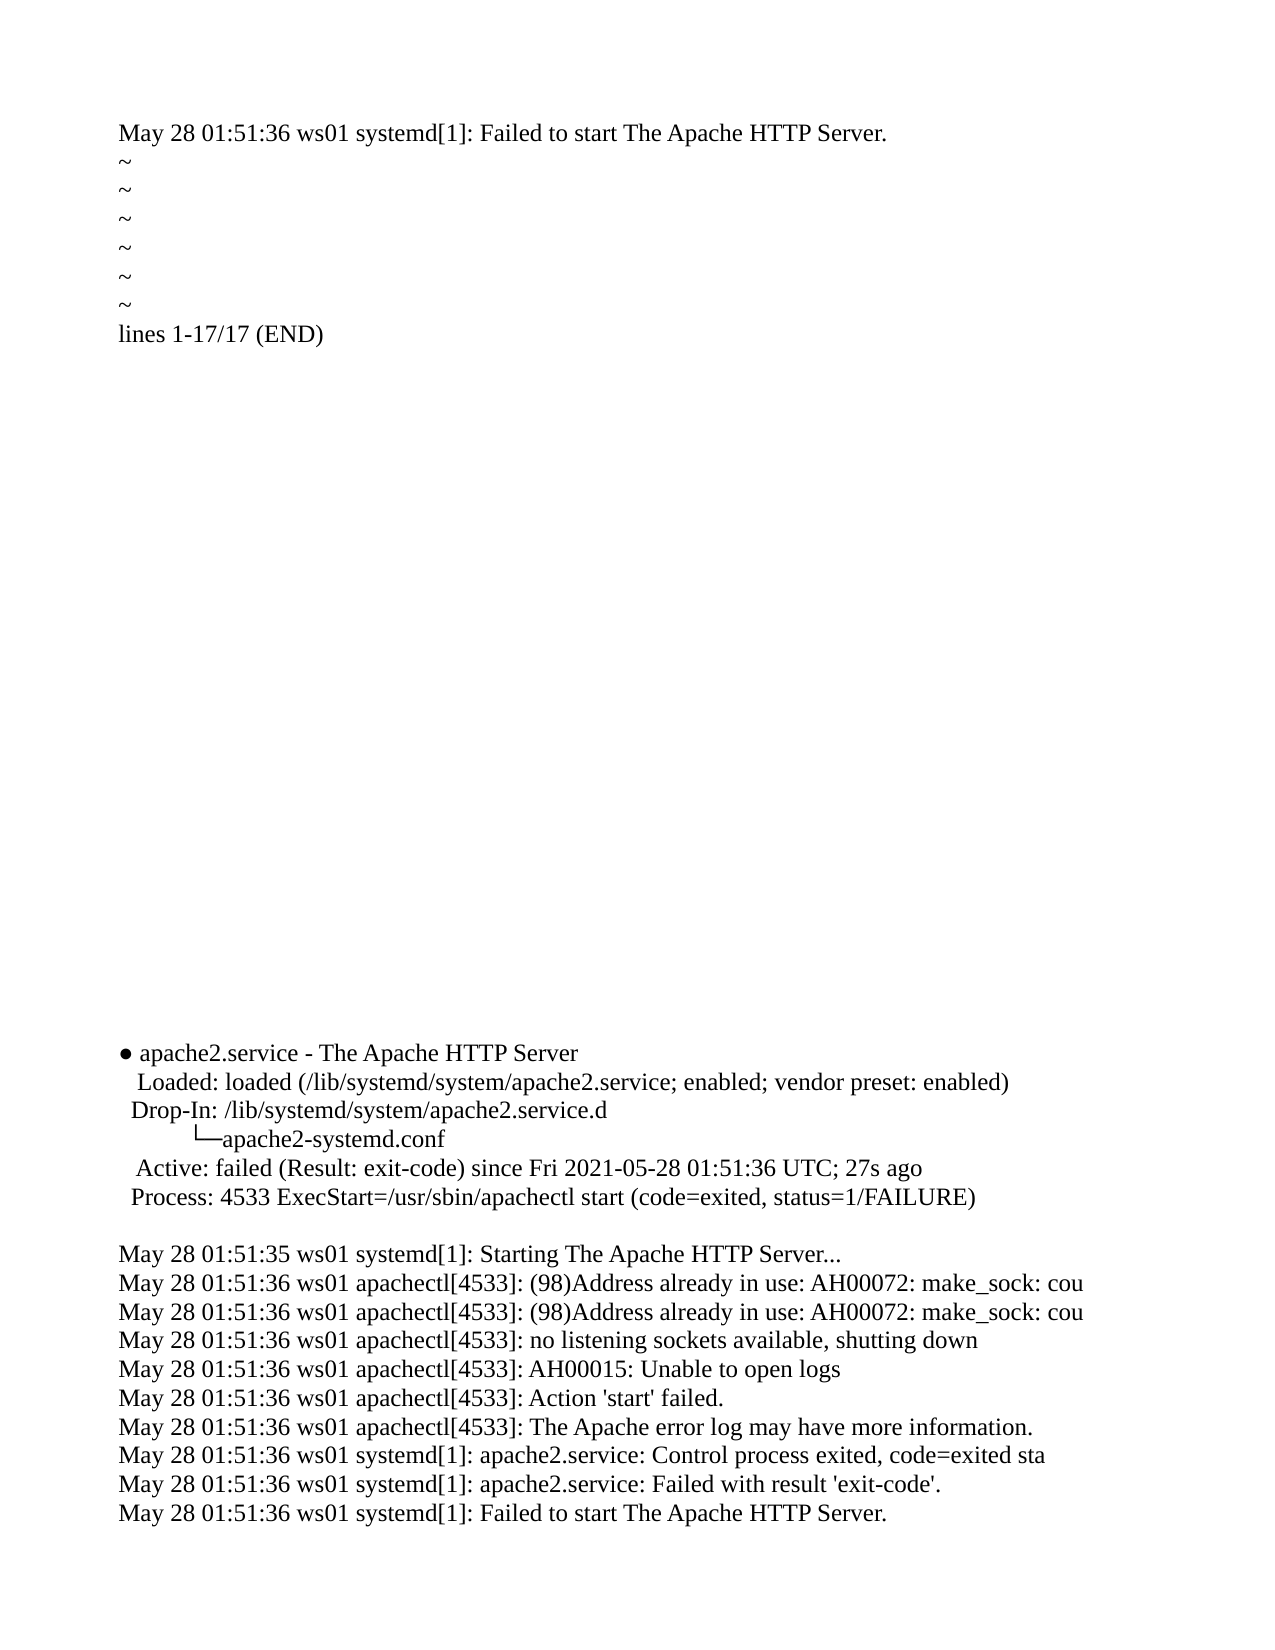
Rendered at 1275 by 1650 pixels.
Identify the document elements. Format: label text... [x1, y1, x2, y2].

text └─apache2-systemd.conf [118, 1124, 1157, 1153]
text May 28 01:51:35 ws01 systemd[1]: Starting The Apache HTTP Server... [118, 1239, 1157, 1268]
text May 28 01:51:36 ws01 apachectl[4533]: no listening sockets available, shutting down [118, 1326, 1157, 1354]
text ~ [118, 176, 1157, 204]
text Drop-In: /lib/systemd/system/apache2.service.d [118, 1096, 1157, 1124]
text May 28 01:51:36 ws01 systemd[1]: apache2.service: Failed with result 'exit-code'. [118, 1469, 1157, 1498]
text lines 1-17/17 (END) [118, 319, 1157, 348]
text ● apache2.service - The Apache HTTP Server [118, 1038, 1157, 1067]
text ~ [118, 233, 1157, 262]
text May 28 01:51:36 ws01 apachectl[4533]: Action 'start' failed. [118, 1383, 1157, 1412]
text May 28 01:51:36 ws01 systemd[1]: Failed to start The Apache HTTP Server. [118, 118, 1157, 147]
text Active: failed (Result: exit-code) since Fri 2021-05-28 01:51:36 UTC; 27s ago [118, 1153, 1157, 1182]
text May 28 01:51:36 ws01 apachectl[4533]: (98)Address already in use: AH00072: make_sock: cou [118, 1297, 1157, 1326]
text ~ [118, 291, 1157, 319]
text ~ [118, 147, 1157, 176]
text Loaded: loaded (/lib/systemd/system/apache2.service; enabled; vendor preset: enabled) [118, 1067, 1157, 1096]
text May 28 01:51:36 ws01 apachectl[4533]: AH00015: Unable to open logs [118, 1354, 1157, 1383]
text ~ [118, 204, 1157, 233]
text Process: 4533 ExecStart=/usr/sbin/apachectl start (code=exited, status=1/FAILURE) [118, 1182, 1157, 1211]
text May 28 01:51:36 ws01 systemd[1]: apache2.service: Control process exited, code=exited sta [118, 1441, 1157, 1469]
text May 28 01:51:36 ws01 systemd[1]: Failed to start The Apache HTTP Server. [118, 1498, 1157, 1527]
text May 28 01:51:36 ws01 apachectl[4533]: (98)Address already in use: AH00072: make_sock: cou [118, 1268, 1157, 1297]
text ~ [118, 262, 1157, 291]
text May 28 01:51:36 ws01 apachectl[4533]: The Apache error log may have more information. [118, 1412, 1157, 1441]
